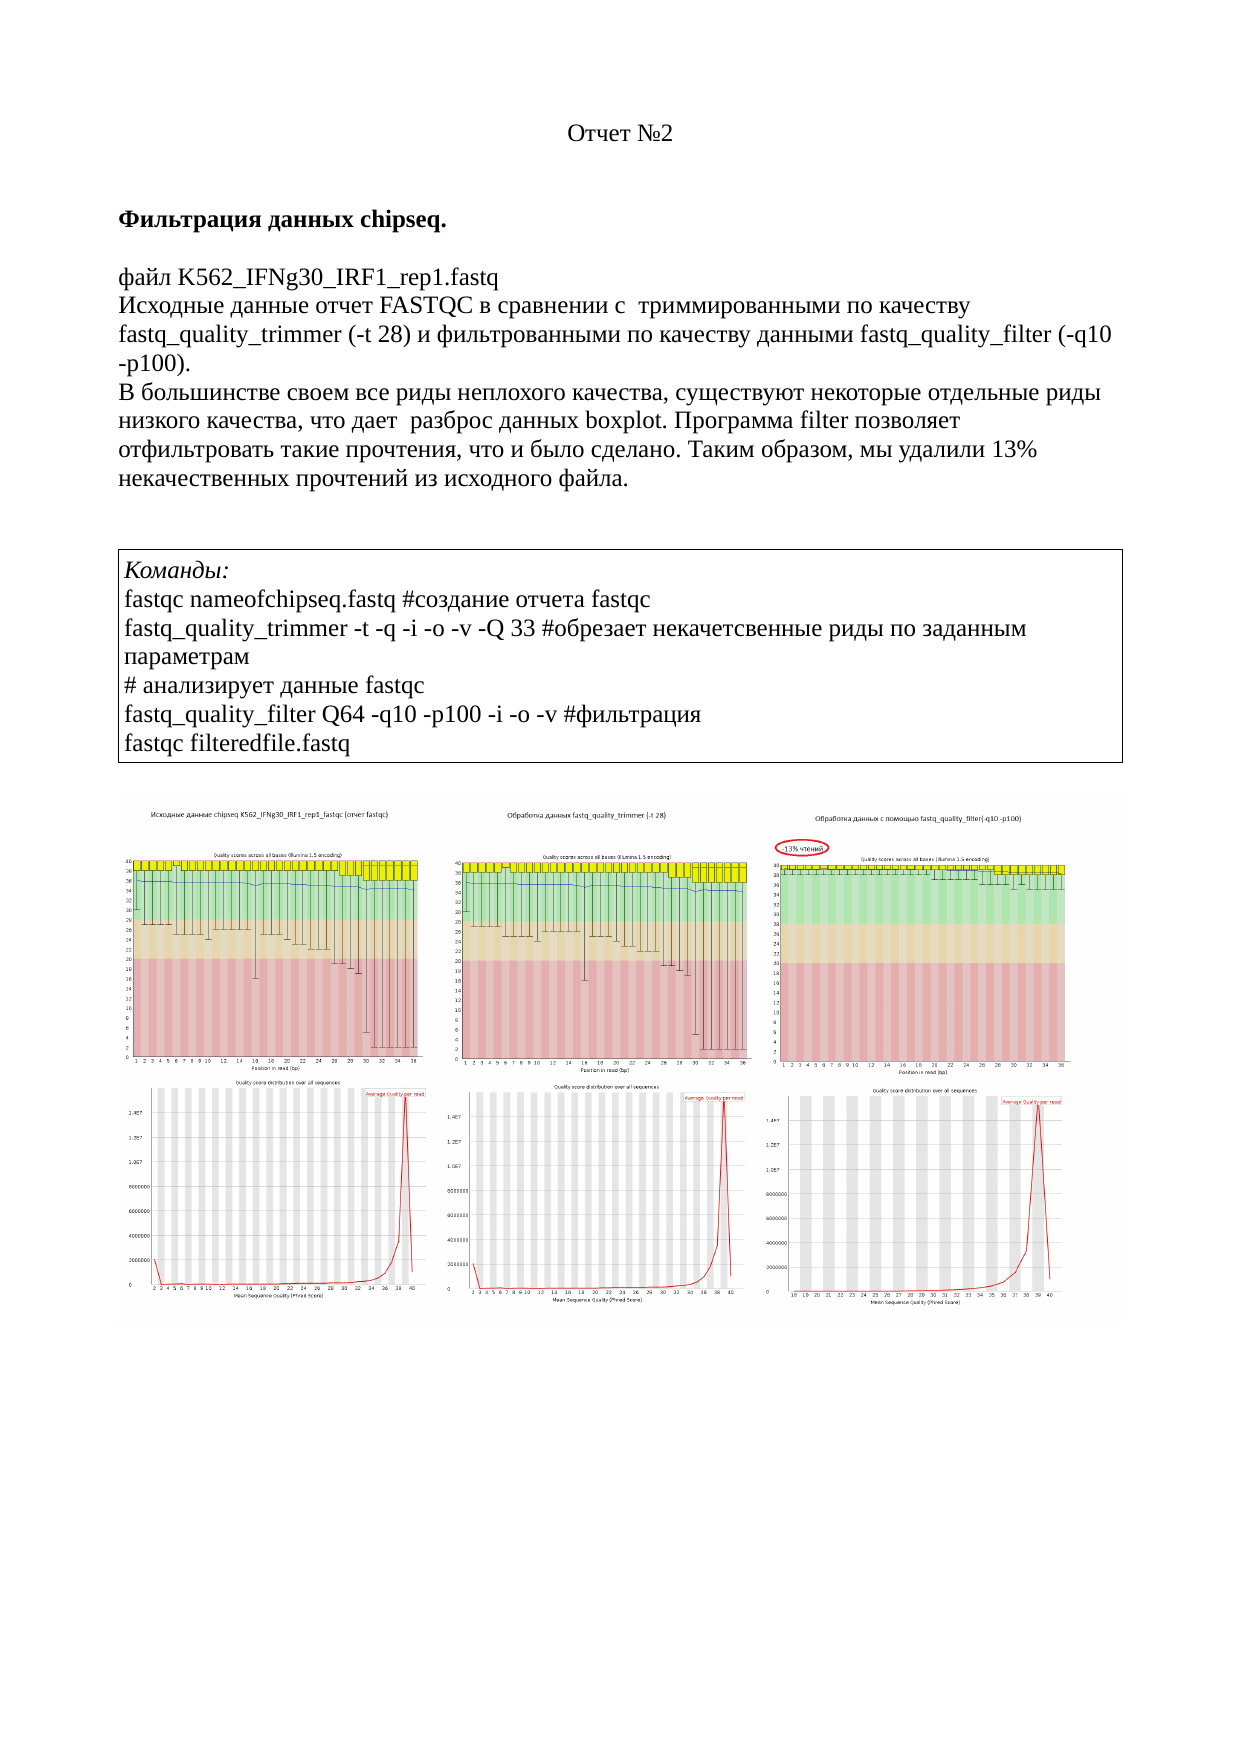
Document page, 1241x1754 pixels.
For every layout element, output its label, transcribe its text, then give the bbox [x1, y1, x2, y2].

text Исходные данные отчет FASTQC в сравнении с триммированными по качеству fastq_quality_trimmer (-t 28) и фильтрованными по качеству данными fastq_quality_filter (-q10 -p100). [118, 291, 1122, 377]
text В большинстве своем все риды неплохого качества, существуют некоторые отдельные риды низкого качества, что дает разброс данных boxplot. Программа filter позволяет отфильтровать такие прочтения, что и было сделано. Таким образом, мы удалили 13% некачественных прочтений из исходного файла. [118, 377, 1122, 492]
text Фильтрация данных chipseq. [118, 204, 1122, 233]
text файл K562_IFNg30_IRF1_rep1.fastq [118, 262, 1122, 291]
table_header Команды: fastqc nameofchipseq.fastq #создание отчета fastqc fastq_quality_trimmer -t -q -i -o -v -Q 33 #обрезает некачетсвенные риды по заданным параметрам # анализирует данные fastqc fastq_quality_filter Q64 -q10 -p100 -i -o -v #фильтрация fastqc filteredfile.fastq [119, 550, 1122, 762]
picture [118, 791, 1123, 1327]
text Отчет №2 [118, 118, 1122, 147]
